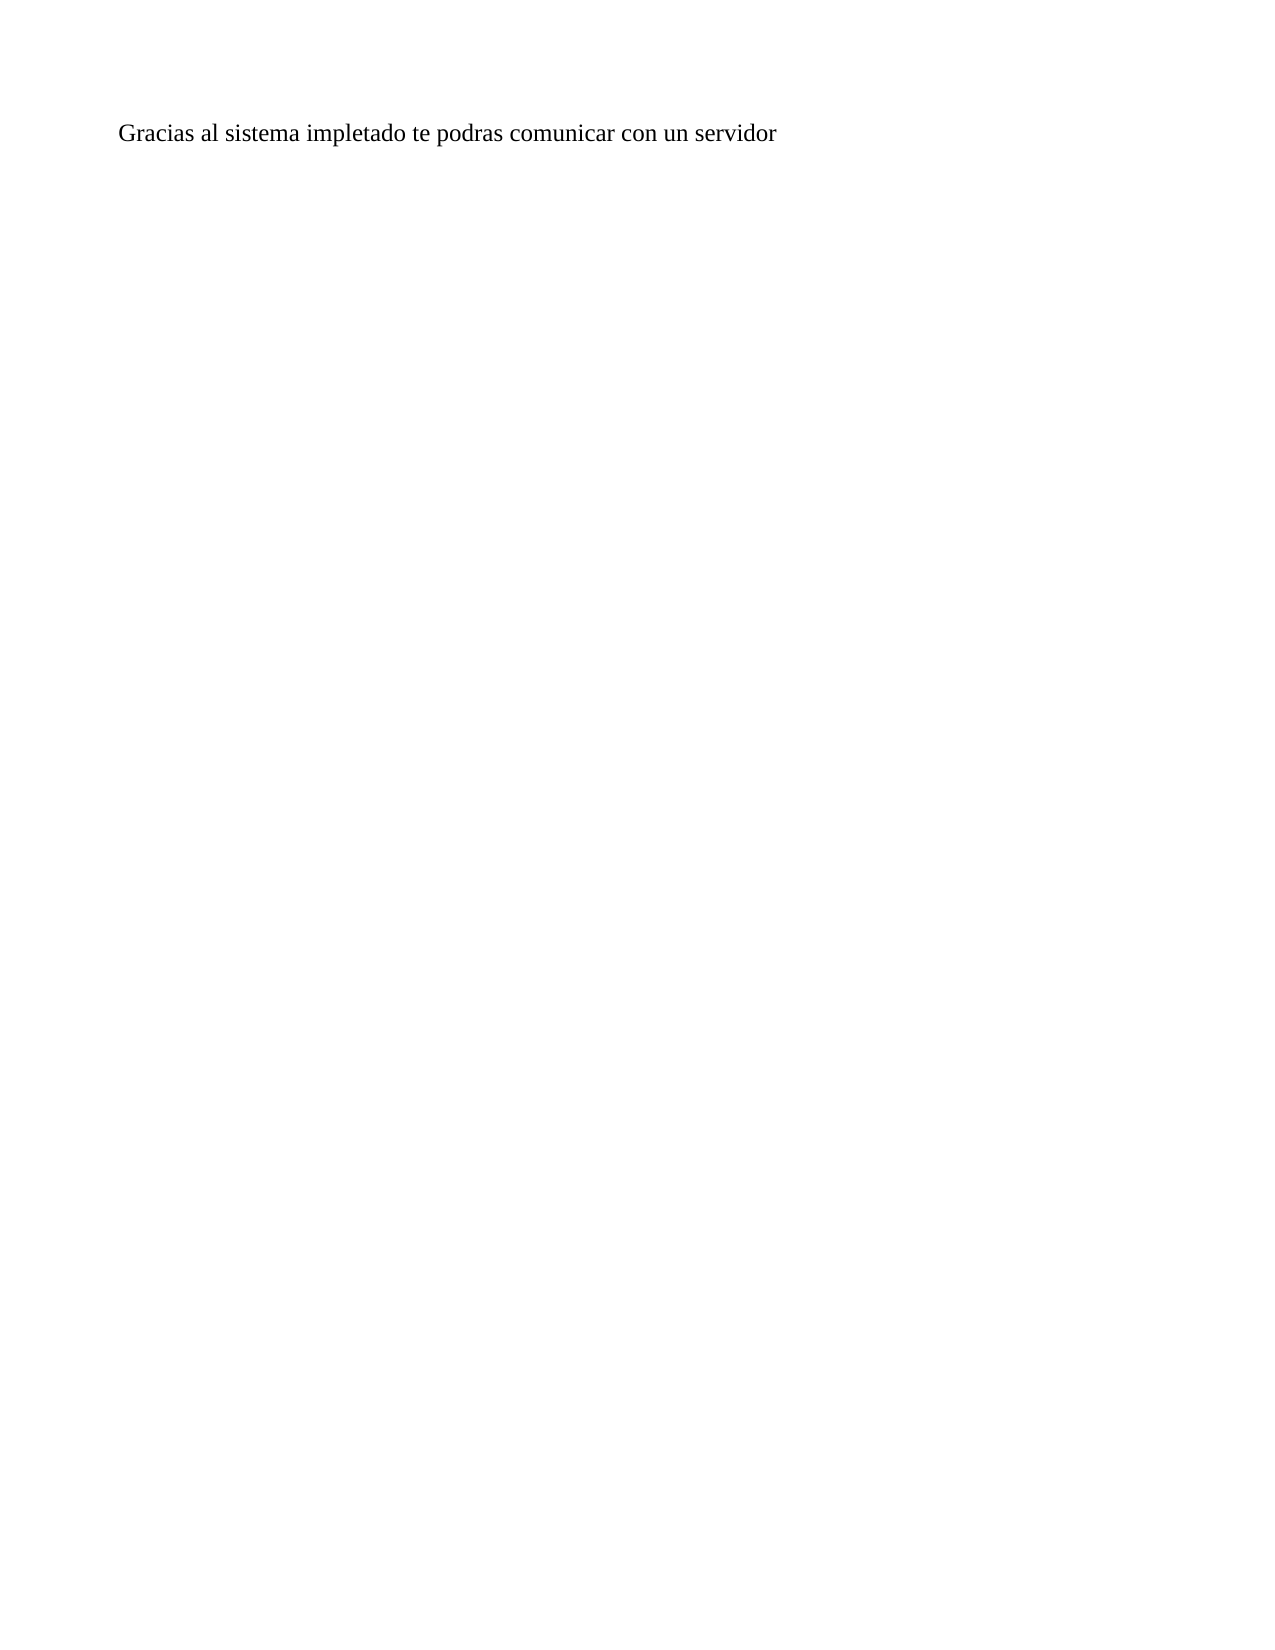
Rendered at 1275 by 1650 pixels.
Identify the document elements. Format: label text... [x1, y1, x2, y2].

text Gracias al sistema impletado te podras comunicar con un servidor [118, 118, 1157, 147]
